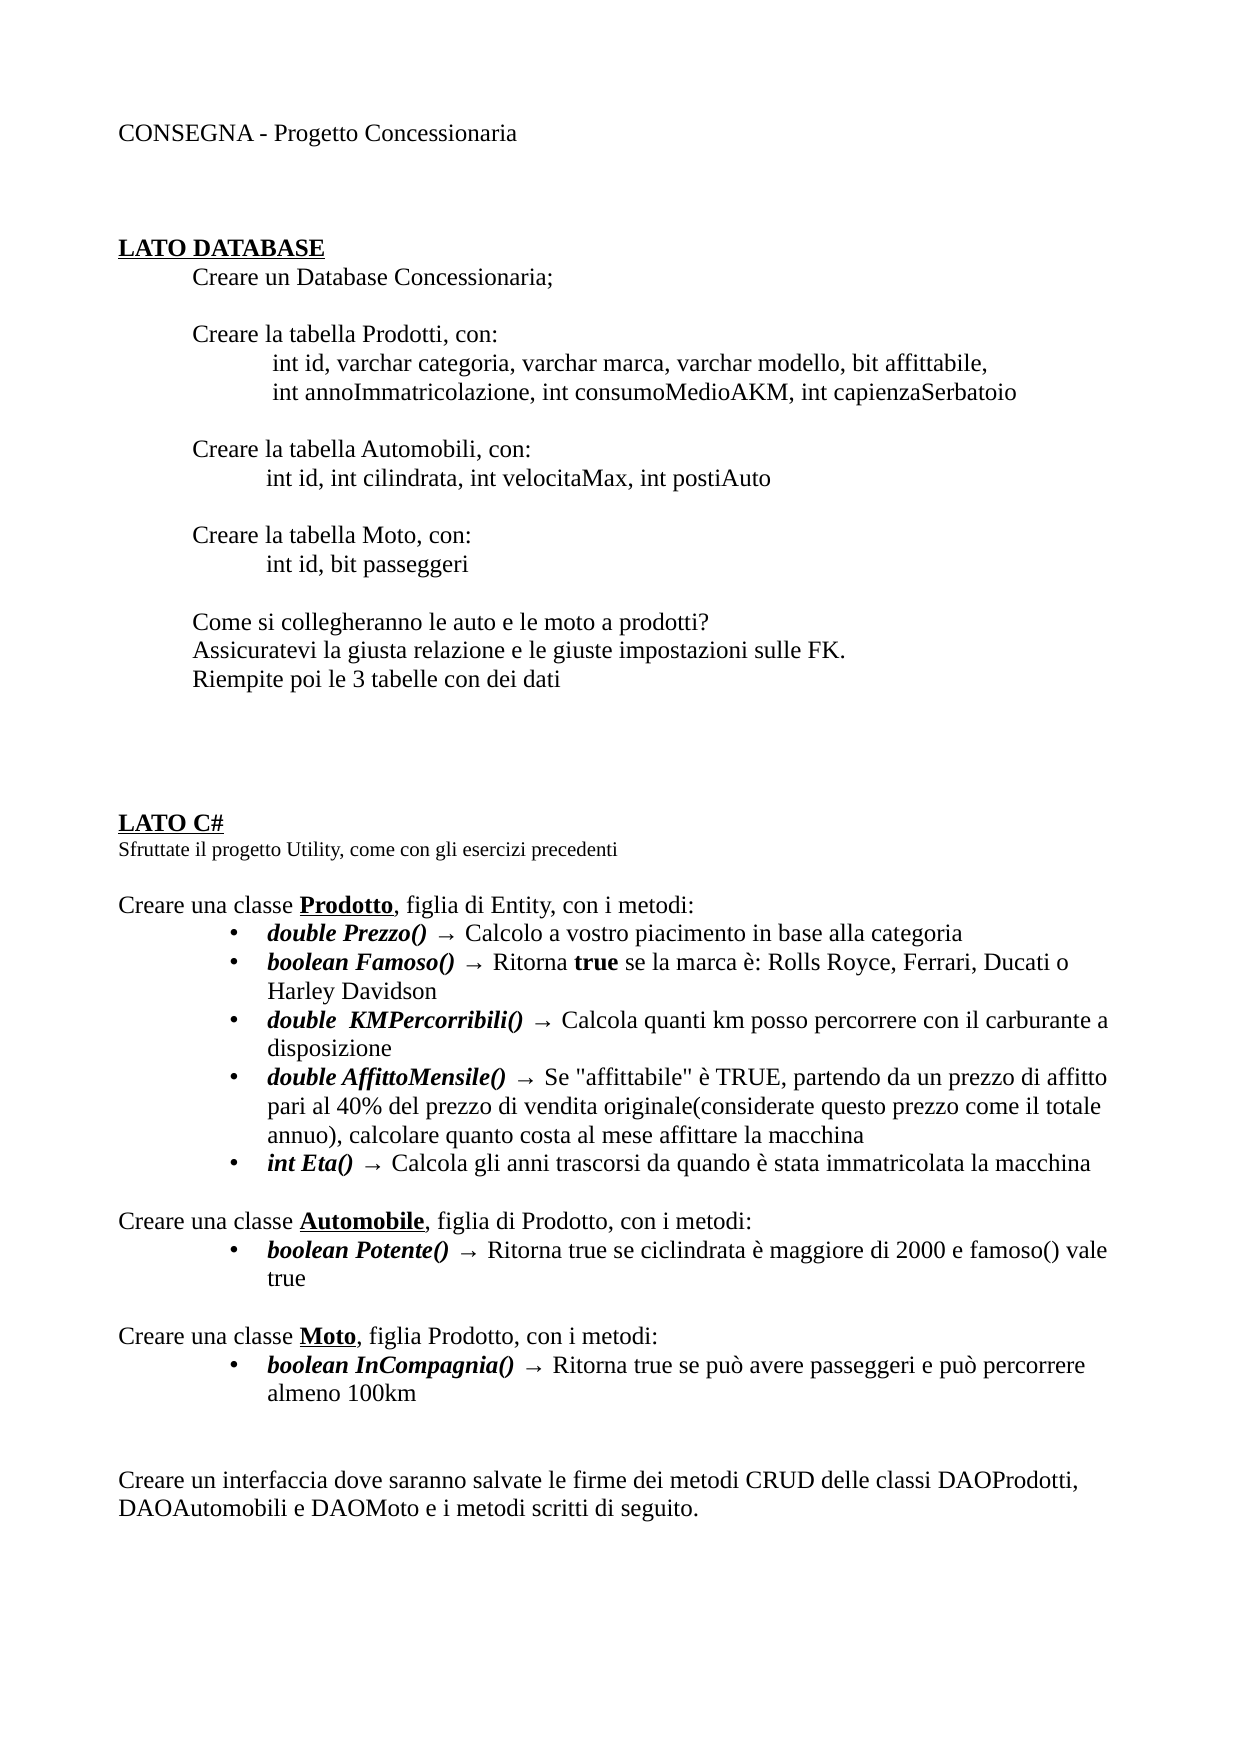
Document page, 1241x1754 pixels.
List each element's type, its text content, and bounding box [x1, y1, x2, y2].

text int annoImmatricolazione, int consumoMedioAKM, int capienzaSerbatoio [192, 377, 1122, 406]
text CONSEGNA - Progetto Concessionaria [118, 118, 1122, 147]
text Riempite poi le 3 tabelle con dei dati [192, 664, 1122, 693]
text int id, varchar categoria, varchar marca, varchar modello, bit affittabile, [192, 348, 1122, 377]
list boolean Famoso() → Ritorna true se la marca è: Rolls Royce, Ferrari, Ducati o Harley Davidson [229, 947, 1122, 1005]
text Creare un Database Concessionaria; [192, 262, 1122, 291]
list double AffittoMensile() → Se "affittabile" è TRUE, partendo da un prezzo di affitto pari al 40% del prezzo di vendita originale(considerate questo prezzo come il totale annuo), calcolare quanto costa al mese affittare la macchina [229, 1062, 1122, 1148]
text LATO C# [118, 808, 1122, 837]
text LATO DATABASE [118, 233, 1122, 262]
text Assicuratevi la giusta relazione e le giuste impostazioni sulle FK. [192, 636, 1122, 664]
text int id, bit passeggeri [192, 549, 1122, 578]
list double Prezzo() → Calcolo a vostro piacimento in base alla categoria [229, 918, 1122, 947]
text Creare una classe Prodotto, figlia di Entity, con i metodi: [118, 890, 1122, 918]
text Creare la tabella Automobili, con: [192, 434, 1122, 463]
text int id, int cilindrata, int velocitaMax, int postiAuto [192, 463, 1122, 492]
list boolean InCompagnia() → Ritorna true se può avere passeggeri e può percorrere almeno 100km [229, 1350, 1122, 1407]
text Creare un interfaccia dove saranno salvate le firme dei metodi CRUD delle classi DAOProdotti, DAOAutomobili e DAOMoto e i metodi scritti di seguito. [118, 1465, 1122, 1522]
text Come si collegheranno le auto e le moto a prodotti? [192, 607, 1122, 636]
text Creare una classe Moto, figlia Prodotto, con i metodi: [118, 1321, 1122, 1350]
list int Eta() → Calcola gli anni trascorsi da quando è stata immatricolata la macchina [229, 1148, 1122, 1177]
text Sfruttate il progetto Utility, come con gli esercizi precedenti [118, 837, 1122, 861]
text Creare la tabella Prodotti, con: [192, 319, 1122, 348]
text Creare una classe Automobile, figlia di Prodotto, con i metodi: [118, 1206, 1122, 1235]
text Creare la tabella Moto, con: [192, 521, 1122, 549]
list double KMPercorribili() → Calcola quanti km posso percorrere con il carburante a disposizione [229, 1005, 1122, 1062]
list boolean Potente() → Ritorna true se ciclindrata è maggiore di 2000 e famoso() vale true [229, 1235, 1122, 1292]
